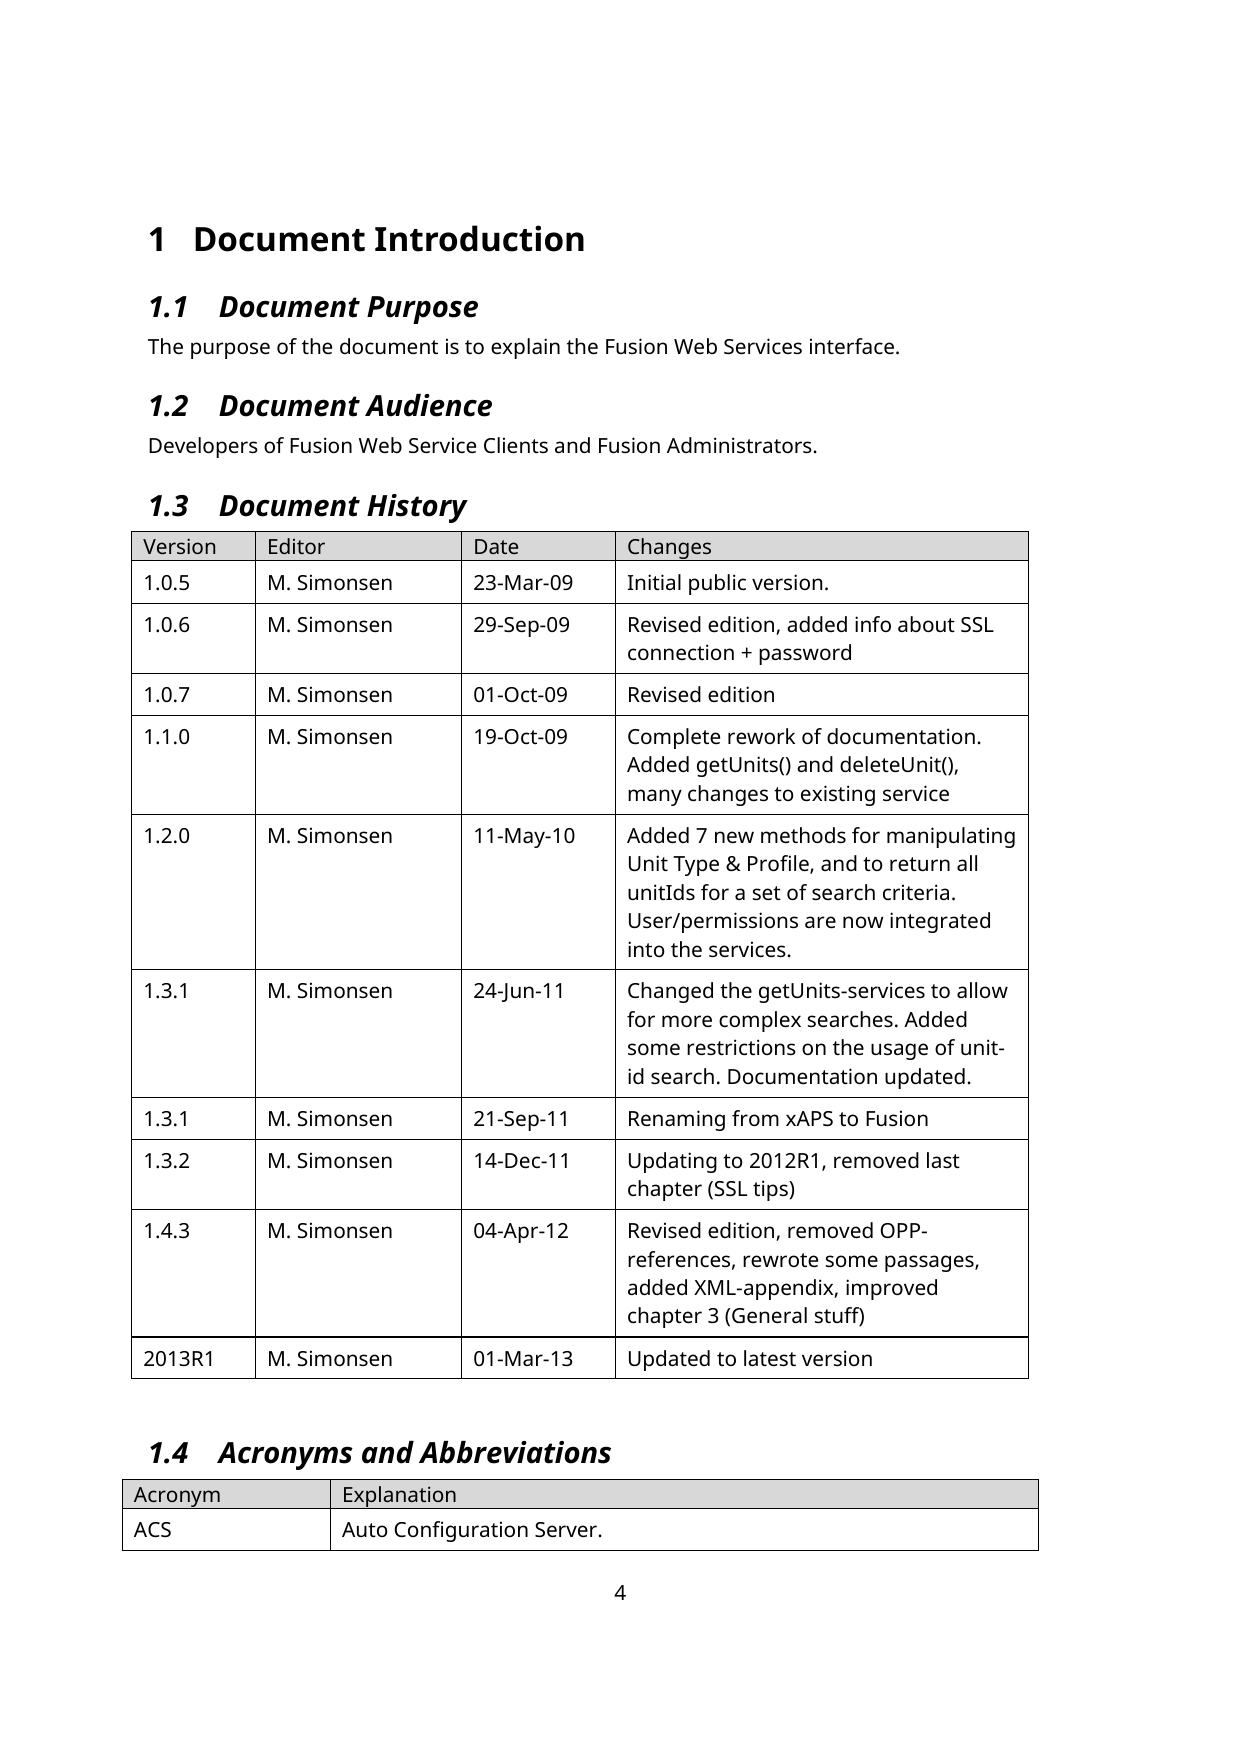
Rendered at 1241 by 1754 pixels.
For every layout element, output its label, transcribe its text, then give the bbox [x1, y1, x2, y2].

table_cell 01-Oct-09 [462, 674, 615, 715]
table_cell 29-Sep-09 [462, 604, 615, 673]
table_header Explanation [331, 1480, 1038, 1508]
table_cell 1.3.1 [132, 970, 255, 1097]
table_cell 21-Sep-11 [462, 1098, 615, 1139]
table_cell 01-Mar-13 [462, 1338, 615, 1378]
table_cell Renaming from xAPS to Fusion [616, 1098, 1028, 1139]
table_cell Auto Configuration Server. [331, 1509, 1038, 1550]
table_cell M. Simonsen [256, 674, 461, 715]
table_header Version [132, 532, 255, 560]
table_cell Updating to 2012R1, removed last chapter (SSL tips) [616, 1140, 1028, 1209]
table_cell 11-May-10 [462, 815, 615, 969]
table_cell M. Simonsen [256, 1338, 461, 1378]
subtitle Document Introduction [148, 216, 1092, 261]
table_cell 24-Jun-11 [462, 970, 615, 1097]
table_cell Added 7 new methods for manipulating Unit Type & Profile, and to return all unitIds for a set of search criteria. User/permissions are now integrated into the services. [616, 815, 1028, 969]
table_cell ACS [123, 1509, 330, 1550]
table_cell 1.0.5 [132, 561, 255, 602]
subtitle Document History [148, 485, 1092, 525]
table_cell M. Simonsen [256, 716, 461, 814]
table_cell 04-Apr-12 [462, 1210, 615, 1336]
subtitle Acronyms and Abbreviations [148, 1433, 1092, 1472]
table_cell M. Simonsen [256, 970, 461, 1097]
table_cell 1.2.0 [132, 815, 255, 969]
table_cell 1.3.1 [132, 1098, 255, 1139]
table_cell M. Simonsen [256, 561, 461, 602]
subtitle Document Purpose [148, 286, 1092, 326]
table_cell Revised edition [616, 674, 1028, 715]
table_cell 1.4.3 [132, 1210, 255, 1336]
table_cell 1.3.2 [132, 1140, 255, 1209]
subtitle Document Audience [148, 386, 1092, 425]
table_cell Complete rework of documentation. Added getUnits() and deleteUnit(), many changes to existing service [616, 716, 1028, 814]
table_cell Initial public version. [616, 561, 1028, 602]
table_cell 14-Dec-11 [462, 1140, 615, 1209]
text The purpose of the document is to explain the Fusion Web Services interface. [148, 332, 1092, 361]
table_cell M. Simonsen [256, 1098, 461, 1139]
table_cell M. Simonsen [256, 604, 461, 673]
table_header Acronym [123, 1480, 330, 1508]
table_header Editor [256, 532, 461, 560]
text Developers of Fusion Web Service Clients and Fusion Administrators. [148, 432, 1092, 460]
table_cell 1.0.6 [132, 604, 255, 673]
table_cell 23-Mar-09 [462, 561, 615, 602]
table_header Date [462, 532, 615, 560]
table_cell 2013R1 [132, 1338, 255, 1378]
table_cell 1.0.7 [132, 674, 255, 715]
table_header Changes [616, 532, 1028, 560]
table_cell M. Simonsen [256, 1140, 461, 1209]
table_cell Changed the getUnits-services to allow for more complex searches. Added some restrictions on the usage of unit-id search. Documentation updated. [616, 970, 1028, 1097]
table_cell Revised edition, removed OPP-references, rewrote some passages, added XML-appendix, improved chapter 3 (General stuff) [616, 1210, 1028, 1336]
table_cell Revised edition, added info about SSL connection + password [616, 604, 1028, 673]
table_cell 1.1.0 [132, 716, 255, 814]
table_cell Updated to latest version [616, 1338, 1028, 1378]
table_cell M. Simonsen [256, 815, 461, 969]
table_cell 19-Oct-09 [462, 716, 615, 814]
table_cell M. Simonsen [256, 1210, 461, 1336]
